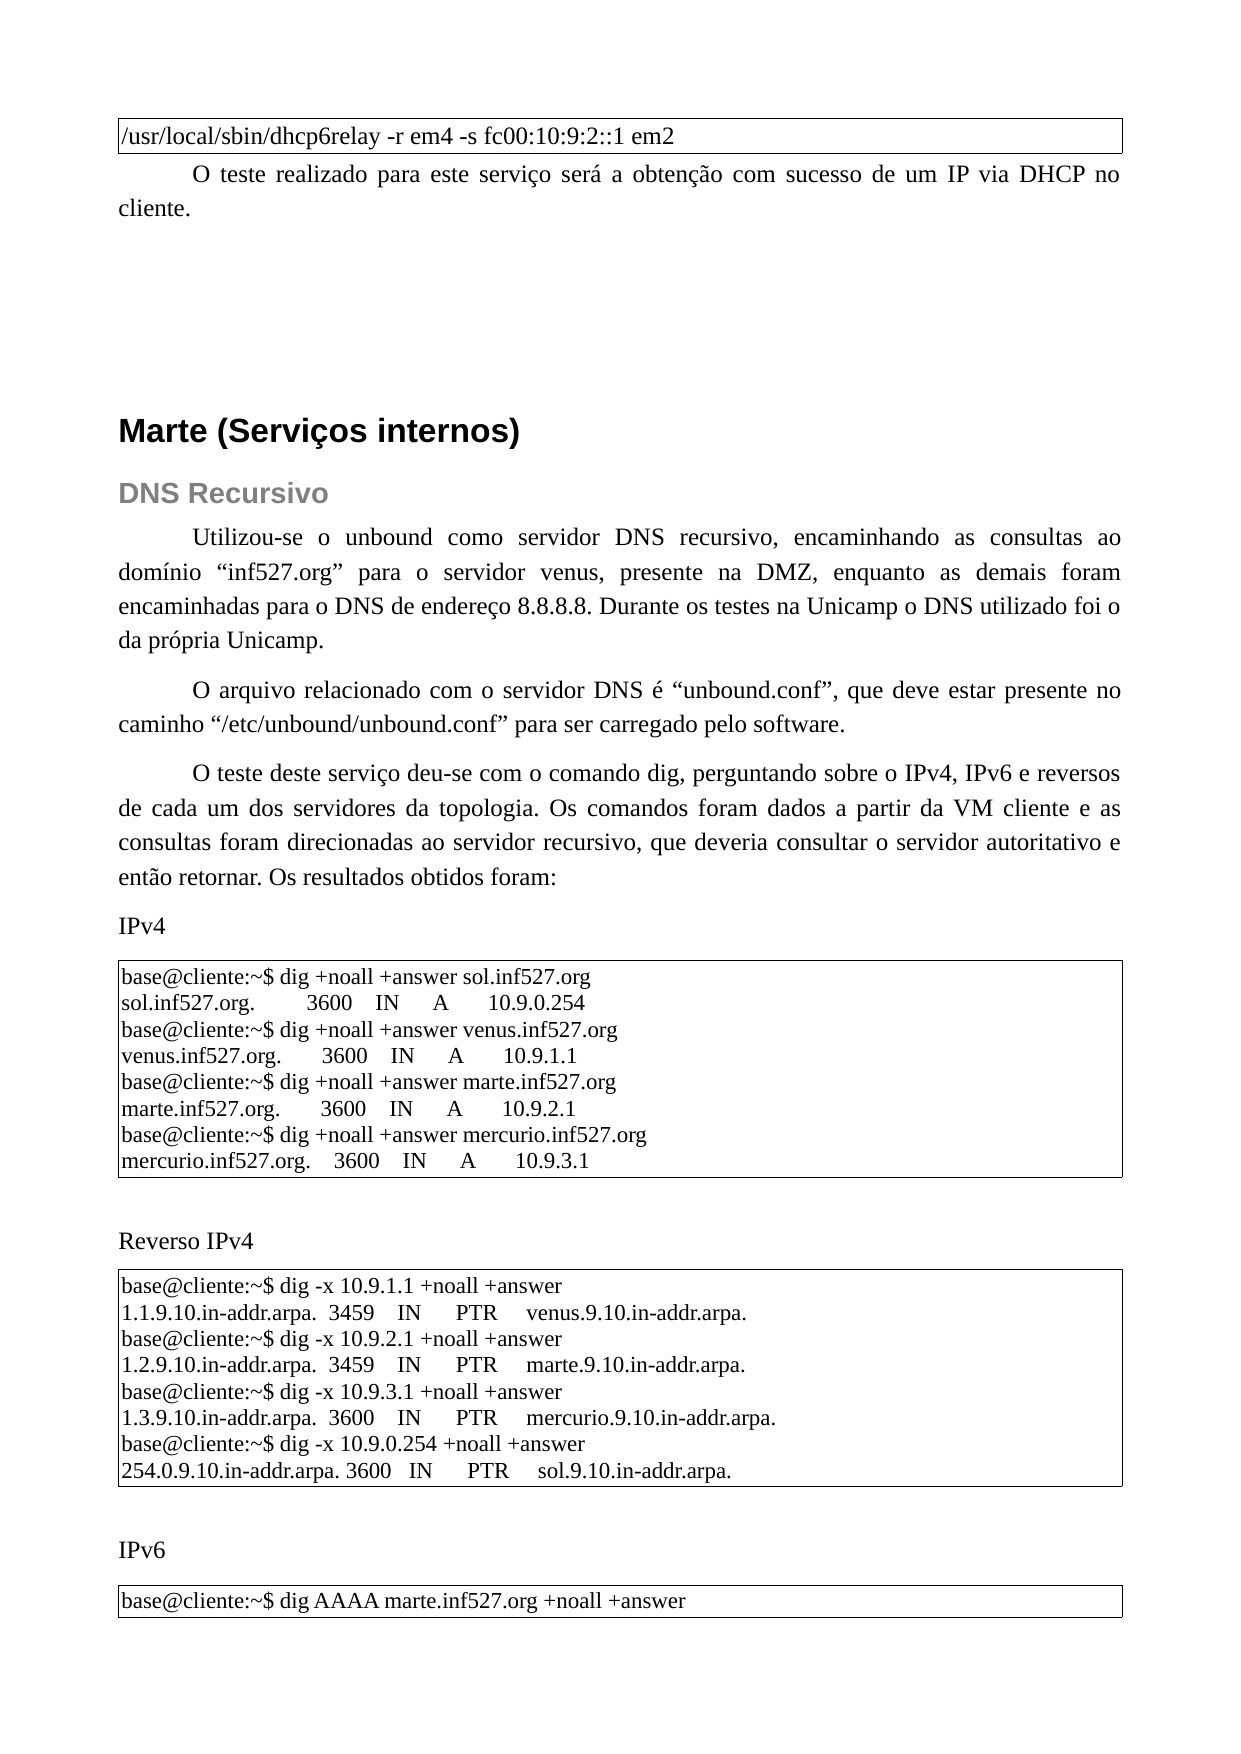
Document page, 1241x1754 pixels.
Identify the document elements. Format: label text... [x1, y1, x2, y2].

text O teste realizado para este serviço será a obtenção com sucesso de um IP via DHCP no cliente. [118, 159, 1122, 222]
text marte.inf527.org. 3600 IN A 10.9.2.1 [119, 1092, 1122, 1118]
text 1.1.9.10.in-addr.arpa. 3459 IN PTR venus.9.10.in-addr.arpa. [119, 1296, 1122, 1322]
text 1.2.9.10.in-addr.arpa. 3459 IN PTR marte.9.10.in-addr.arpa. [119, 1348, 1122, 1375]
text mercurio.inf527.org. 3600 IN A 10.9.3.1 [119, 1144, 1122, 1177]
text sol.inf527.org. 3600 IN A 10.9.0.254 [119, 986, 1122, 1012]
text IPv6 [118, 1535, 1122, 1564]
text /usr/local/sbin/dhcp6relay -r em4 -s fc00:10:9:2::1 em2 [119, 119, 1122, 153]
text base@cliente:~$ dig +noall +answer sol.inf527.org [119, 961, 1122, 986]
text base@cliente:~$ dig -x 10.9.0.254 +noall +answer [119, 1427, 1122, 1454]
text 1.3.9.10.in-addr.arpa. 3600 IN PTR mercurio.9.10.in-addr.arpa. [119, 1401, 1122, 1427]
text base@cliente:~$ dig -x 10.9.1.1 +noall +answer [119, 1270, 1122, 1296]
text IPv4 [118, 911, 1122, 939]
text Reverso IPv4 [118, 1226, 1122, 1255]
subtitle Marte (Serviços internos) [118, 410, 1122, 449]
text Utilizou-se o unbound como servidor DNS recursivo, encaminhando as consultas ao domínio “inf527.org” para o servidor venus, presente na DMZ, enquanto as demais foram encaminhadas para o DNS de endereço 8.8.8.8. Durante os testes na Unicamp o DNS utilizado foi o da própria Unicamp. [118, 522, 1122, 654]
text 254.0.9.10.in-addr.arpa. 3600 IN PTR sol.9.10.in-addr.arpa. [119, 1454, 1122, 1486]
text base@cliente:~$ dig +noall +answer mercurio.inf527.org [119, 1118, 1122, 1144]
text base@cliente:~$ dig -x 10.9.2.1 +noall +answer [119, 1322, 1122, 1348]
text O arquivo relacionado com o servidor DNS é “unbound.conf”, que deve estar presente no caminho “/etc/unbound/unbound.conf” para ser carregado pelo software. [118, 675, 1122, 738]
text base@cliente:~$ dig +noall +answer venus.inf527.org [119, 1012, 1122, 1039]
text venus.inf527.org. 3600 IN A 10.9.1.1 [119, 1039, 1122, 1065]
text base@cliente:~$ dig +noall +answer marte.inf527.org [119, 1065, 1122, 1092]
text base@cliente:~$ dig AAAA marte.inf527.org +noall +answer [119, 1586, 1122, 1617]
subtitle DNS Recursivo [118, 476, 1122, 510]
text base@cliente:~$ dig -x 10.9.3.1 +noall +answer [119, 1375, 1122, 1401]
text O teste deste serviço deu-se com o comando dig, perguntando sobre o IPv4, IPv6 e reversos de cada um dos servidores da topologia. Os comandos foram dados a partir da VM cliente e as consultas foram direcionadas ao servidor recursivo, que deveria consultar o servidor autoritativo e então retornar. Os resultados obtidos foram: [118, 758, 1122, 890]
